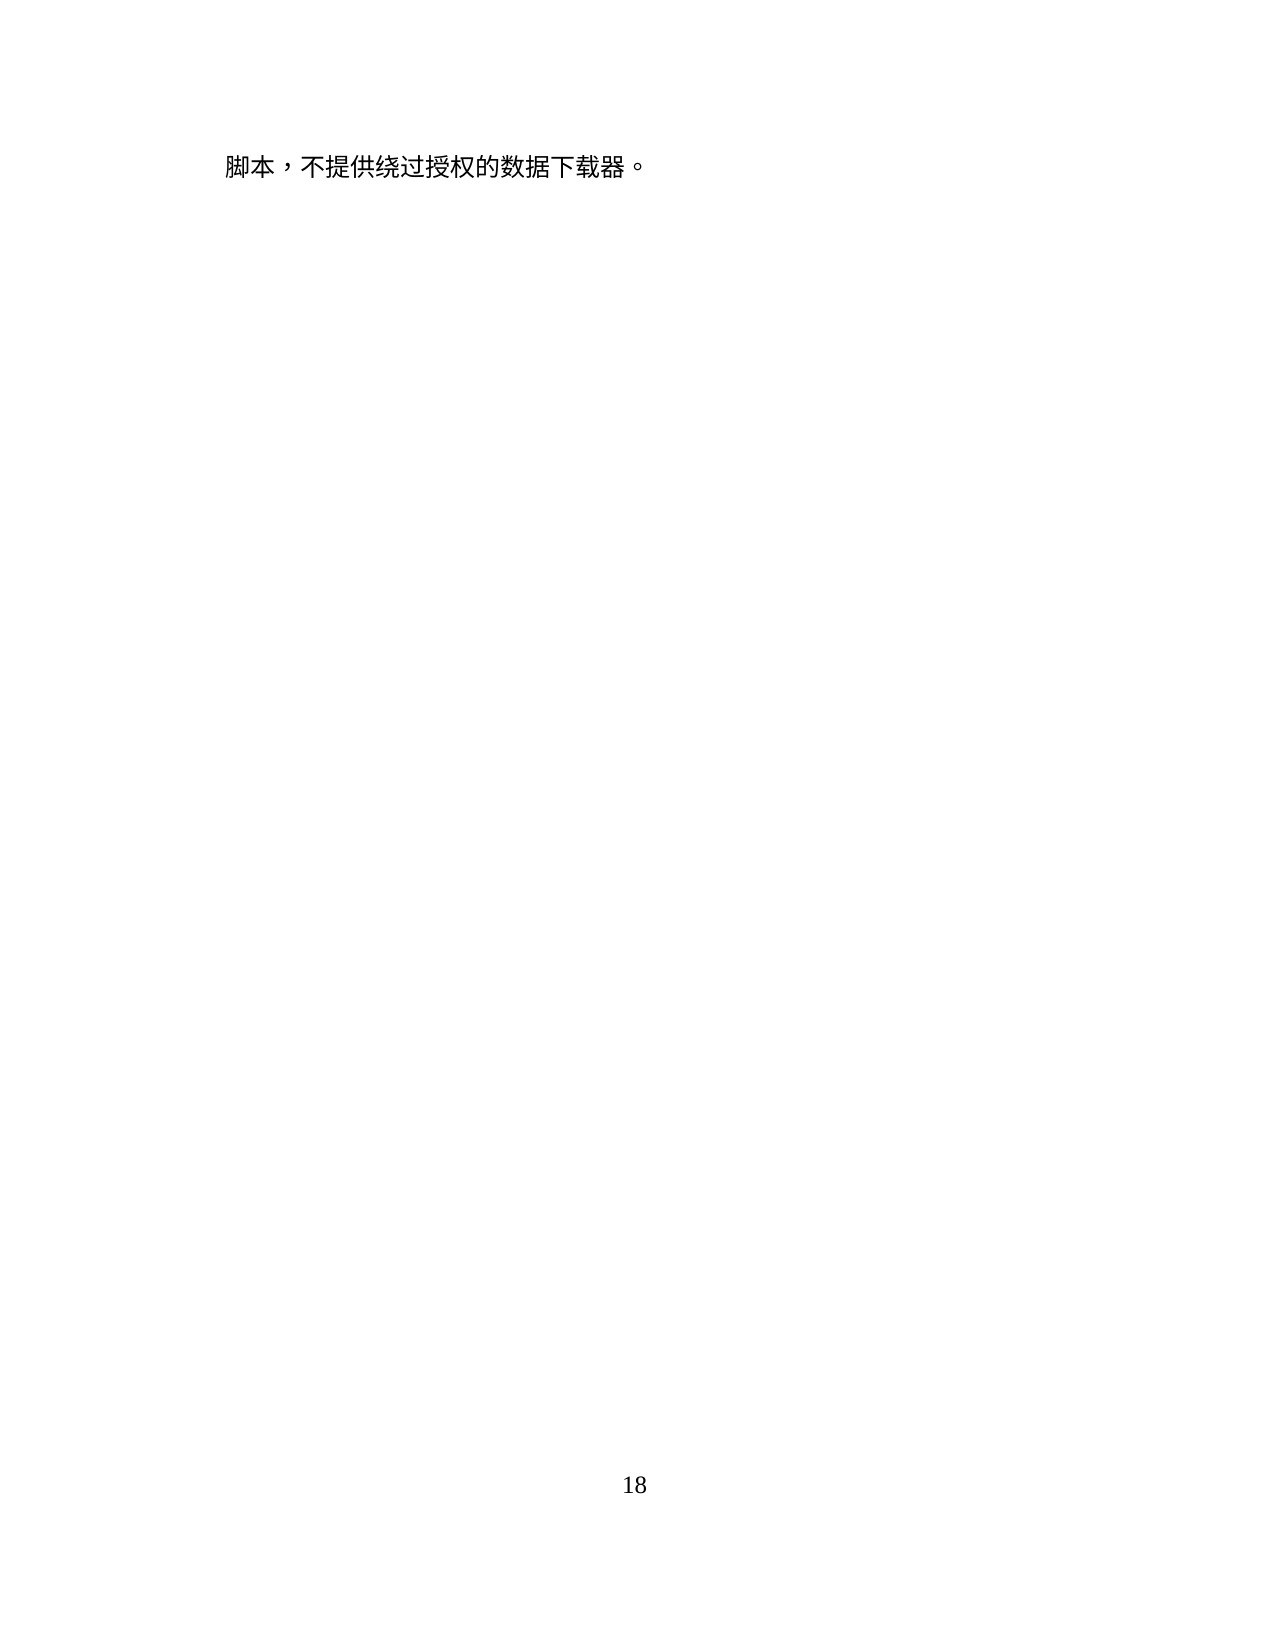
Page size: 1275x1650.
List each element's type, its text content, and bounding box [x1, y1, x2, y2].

list 脚本，不提供绕过授权的数据下载器。 [187, 150, 1125, 184]
